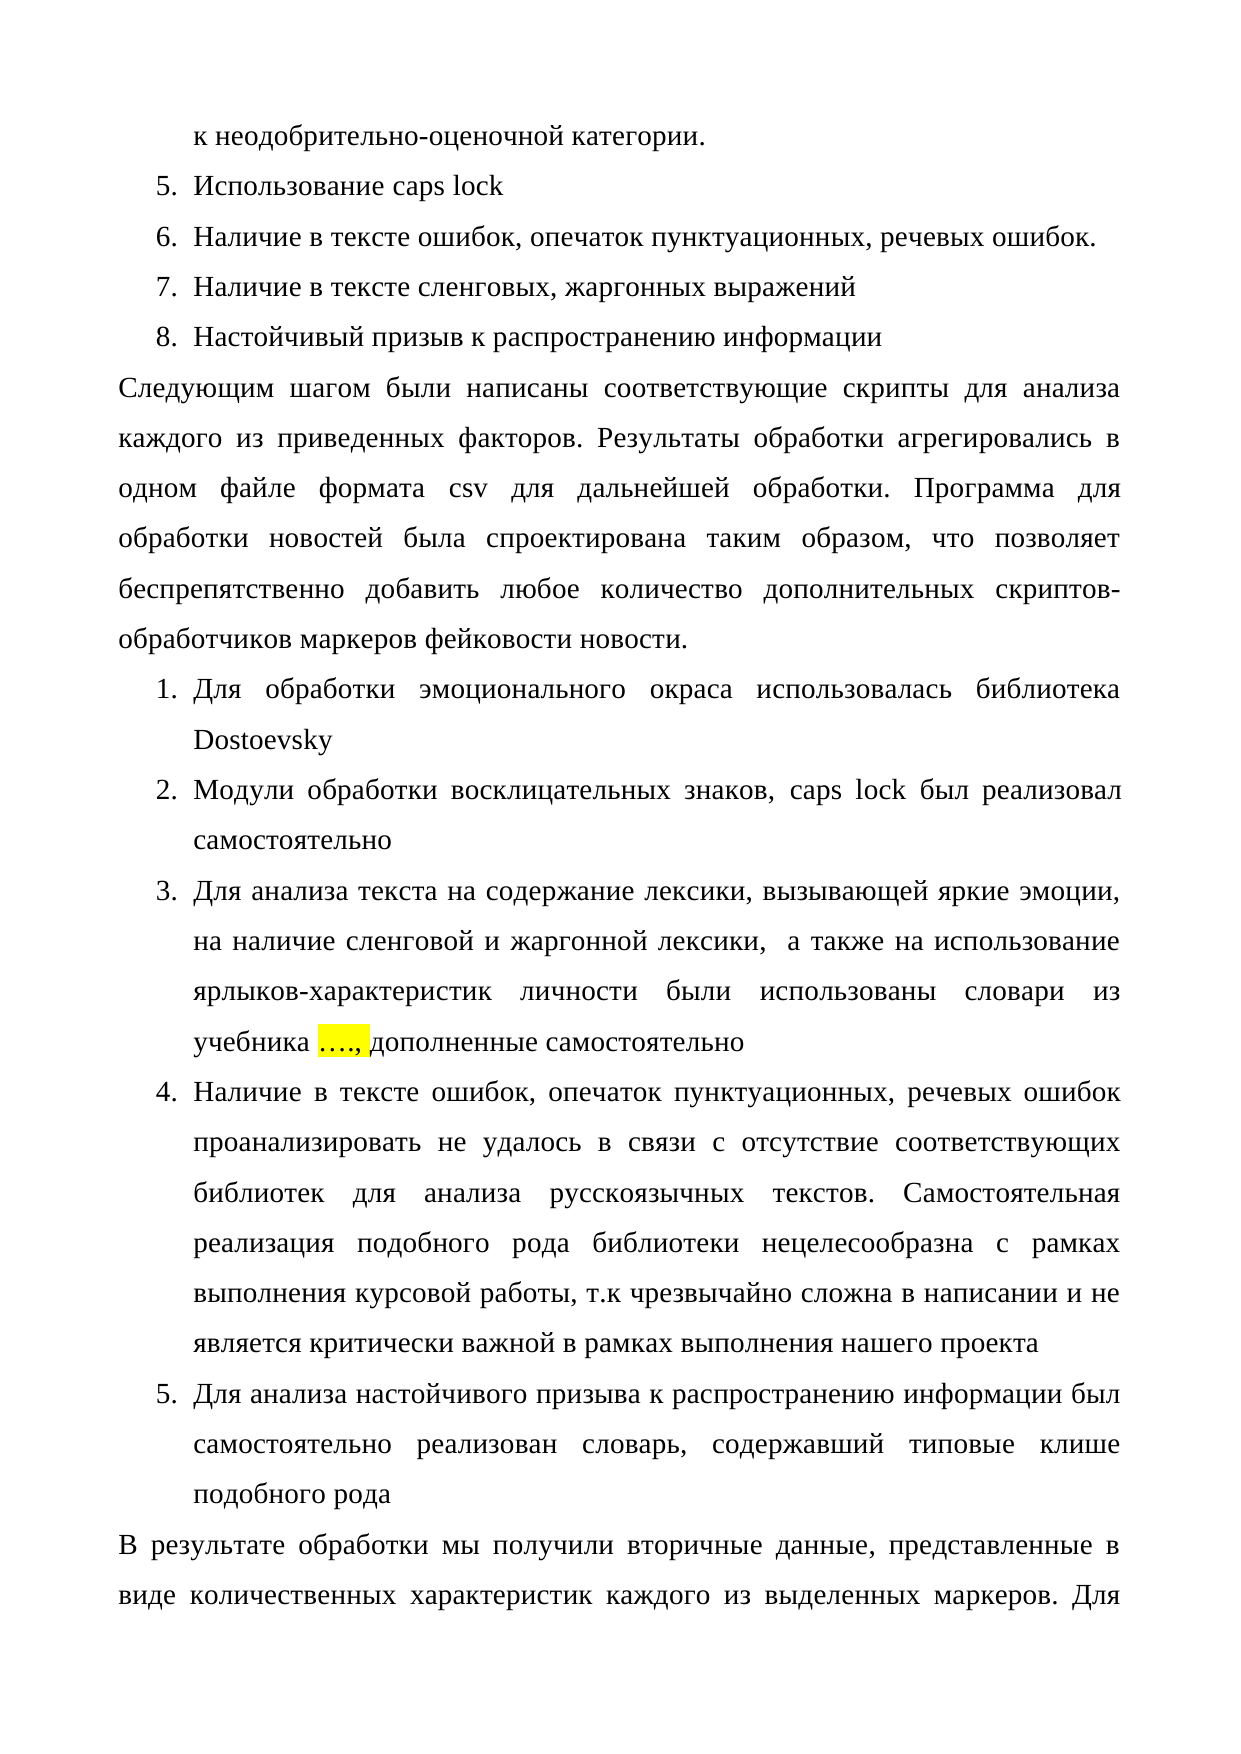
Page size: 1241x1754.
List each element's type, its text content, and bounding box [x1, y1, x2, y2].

list Модули обработки восклицательных знаков, caps lock был реализовал самостоятельно [156, 772, 1122, 856]
list Использование caps lock [156, 168, 1122, 202]
text В результате обработки мы получили вторичные данные, представленные в виде количественных характеристик каждого из выделенных маркеров. Для [118, 1527, 1122, 1611]
list Для анализа текста на содержание лексики, вызывающей яркие эмоции, на наличие сленговой и жаргонной лексики, а также на использование ярлыков-характеристик личности были использованы словари из учебника …., дополненные самостоятельно [156, 873, 1122, 1057]
list Наличие в тексте ошибок, опечаток пунктуационных, речевых ошибок проанализировать не удалось в связи с отсутствие соответствующих библиотек для анализа русскоязычных текстов. Самостоятельная реализация подобного рода библиотеки нецелесообразна с рамках выполнения курсовой работы, т.к чрезвычайно сложна в написании и не является критически важной в рамках выполнения нашего проекта [156, 1074, 1122, 1359]
list Настойчивый призыв к распространению информации [156, 319, 1122, 353]
text Следующим шагом были написаны соответствующие скрипты для анализа каждого из приведенных факторов. Результаты обработки агрегировались в одном файле формата csv для дальнейшей обработки. Программа для обработки новостей была спроектирована таким образом, что позволяет беспрепятственно добавить любое количество дополнительных скриптов-обработчиков маркеров фейковости новости. [118, 370, 1122, 655]
list Для анализа настойчивого призыва к распространению информации был самостоятельно реализован словарь, содержавший типовые клише подобного рода [156, 1376, 1122, 1510]
list Для обработки эмоционального окраса использовалась библиотека Dostoevsky [156, 672, 1122, 755]
list к неодобрительно-оценочной категории. [156, 118, 1122, 152]
list Наличие в тексте сленговых, жаргонных выражений [156, 269, 1122, 303]
list Наличие в тексте ошибок, опечаток пунктуационных, речевых ошибок. [156, 219, 1122, 252]
